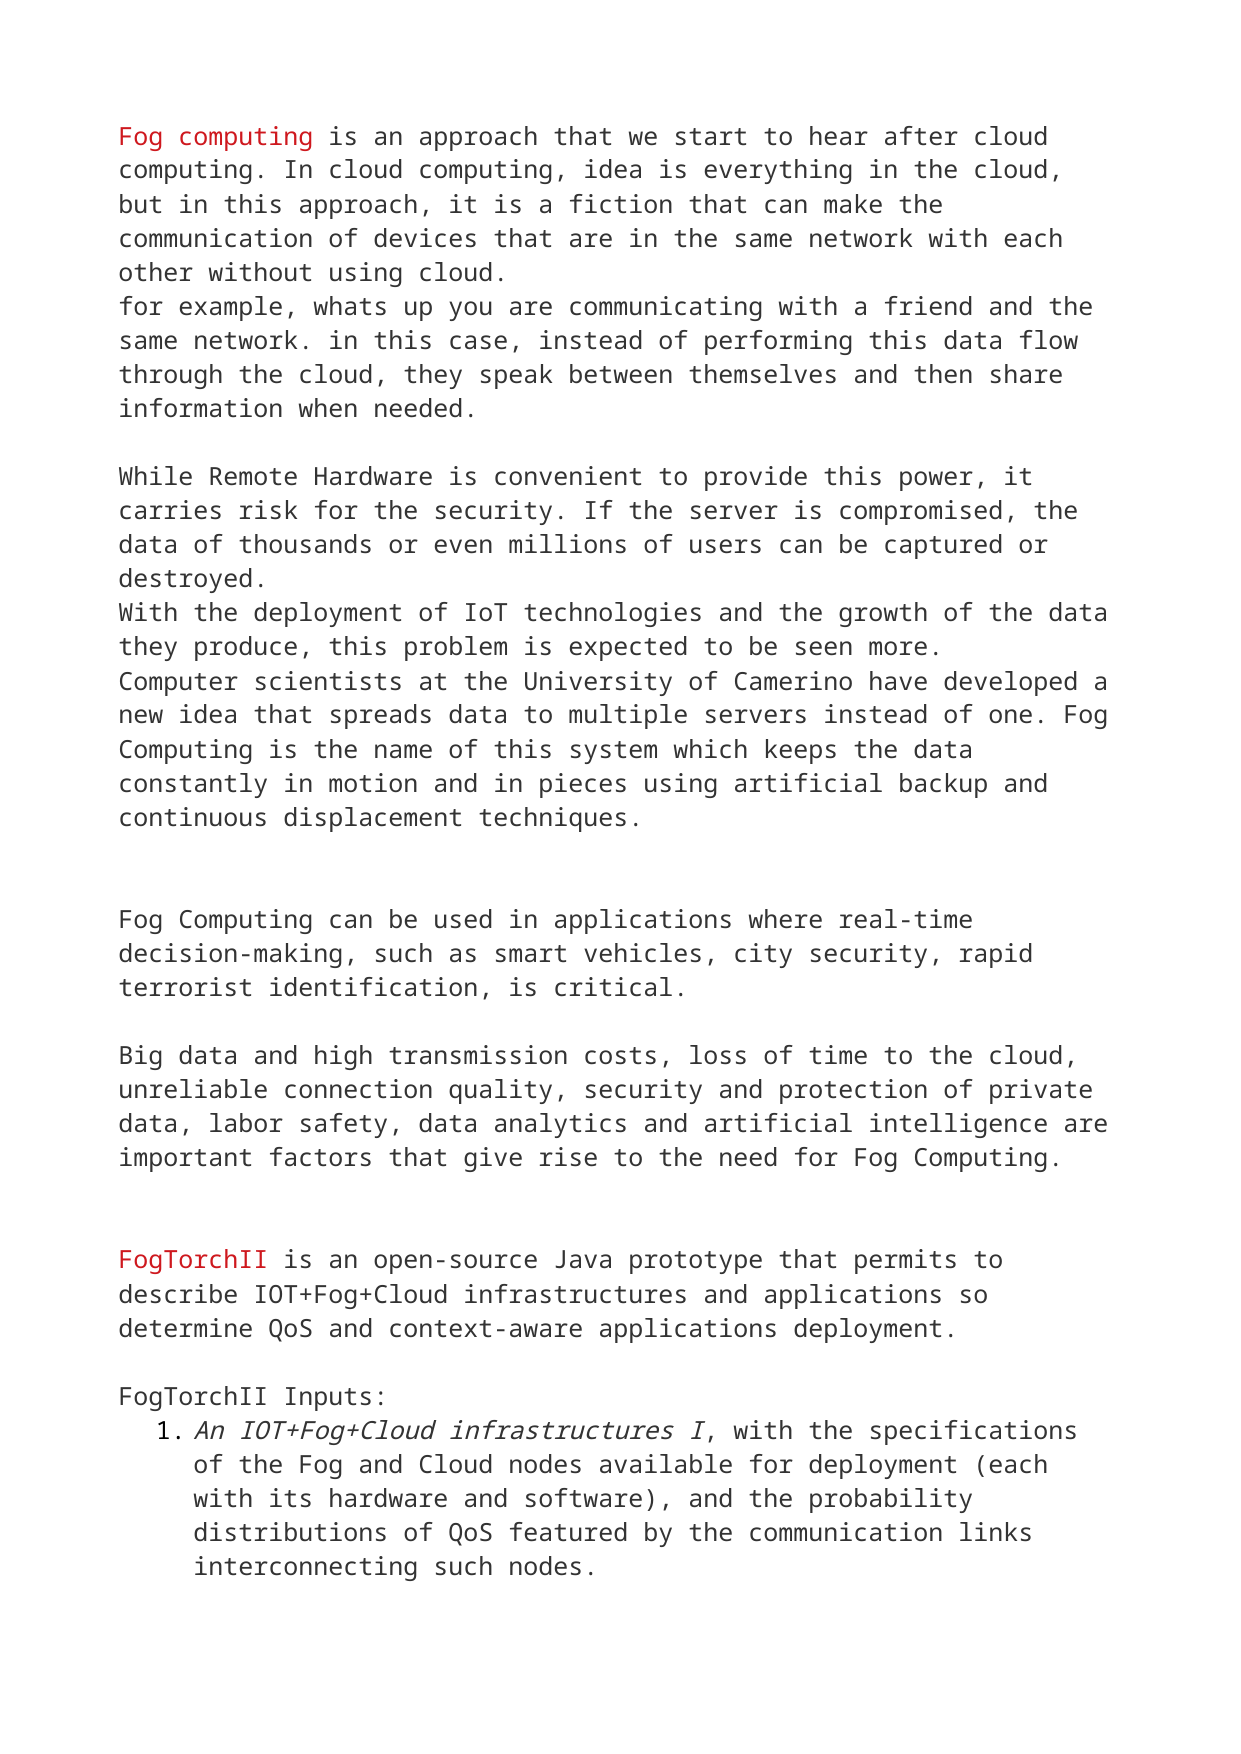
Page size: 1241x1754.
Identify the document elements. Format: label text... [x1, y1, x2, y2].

text Computer scientists at the University of Camerino have developed a new idea that spreads data to multiple servers instead of one. Fog Computing is the name of this system which keeps the data constantly in motion and in pieces using artificial backup and continuous displacement techniques. [118, 663, 1122, 833]
text for example, whats up you are communicating with a friend and the same network. in this case, instead of performing this data flow through the cloud, they speak between themselves and then share information when needed. [118, 288, 1122, 425]
text Fog computing is an approach that we start to hear after cloud computing. In cloud computing, idea is everything in the cloud, but in this approach, it is a fiction that can make the communication of devices that are in the same network with each other without using cloud. [118, 118, 1122, 288]
text FogTorchII is an open-source Java prototype that permits to describe IOT+Fog+Cloud infrastructures and applications so determine QoS and context-aware applications deployment. [118, 1242, 1122, 1344]
text While Remote Hardware is convenient to provide this power, it carries risk for the security. If the server is compromised, the data of thousands or even millions of users can be captured or destroyed. [118, 459, 1122, 595]
list An IOT+Fog+Cloud infrastructures I, with the specifications of the Fog and Cloud nodes available for deployment (each with its hardware and software), and the probability distributions of QoS featured by the communication links interconnecting such nodes. [156, 1412, 1122, 1583]
text FogTorchII Inputs: [118, 1378, 1122, 1412]
text With the deployment of IoT technologies and the growth of the data they produce, this problem is expected to be seen more. [118, 595, 1122, 663]
text Big data and high transmission costs, loss of time to the cloud, unreliable connection quality, security and protection of private data, labor safety, data analytics and artificial intelligence are important factors that give rise to the need for Fog Computing. [118, 1038, 1122, 1174]
text Fog Computing can be used in applications where real-time decision-making, such as smart vehicles, city security, rapid terrorist identification, is critical. [118, 902, 1122, 1004]
